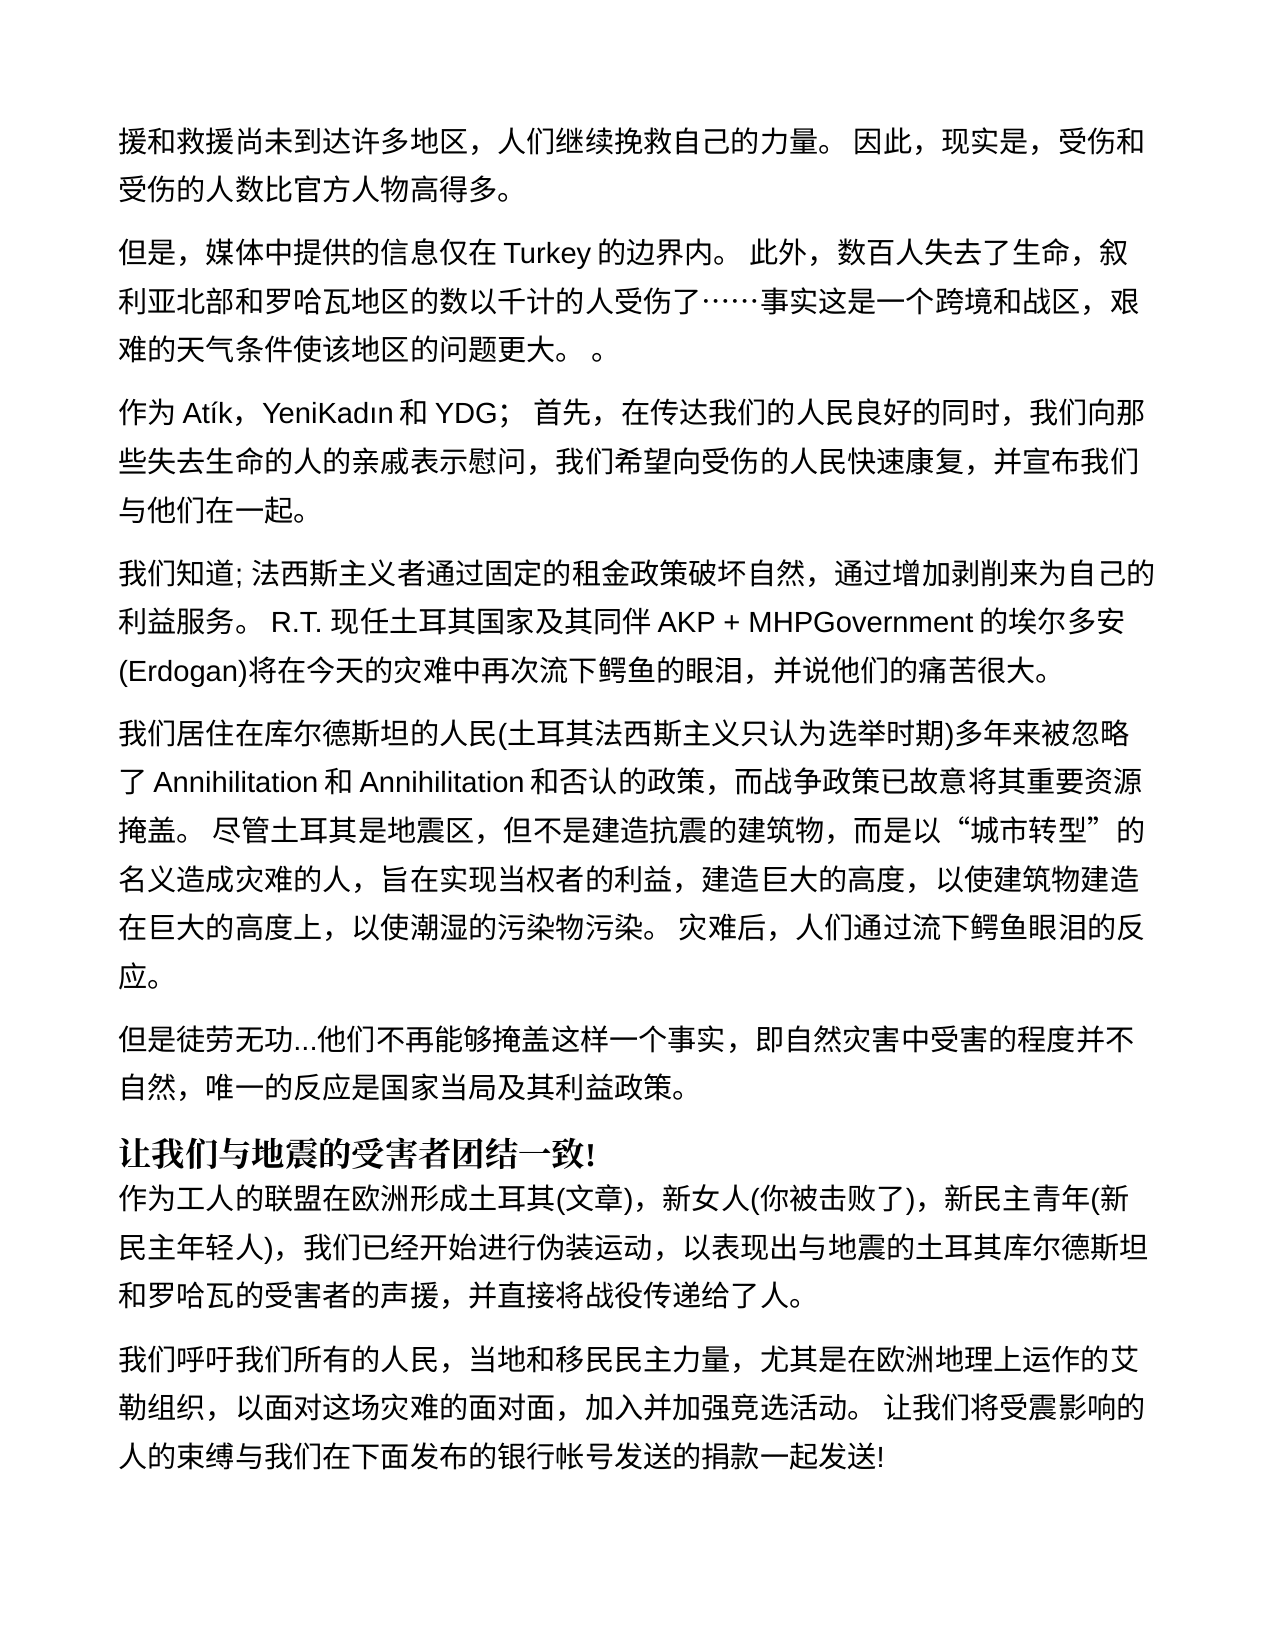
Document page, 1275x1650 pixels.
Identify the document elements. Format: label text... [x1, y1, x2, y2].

subtitle 让我们与地震的受害者团结一致! [118, 1128, 1157, 1176]
text 作为Atík，YeniKadın和YDG； 首先，在传达我们的人民良好的同时，我们向那些失去生命的人的亲戚表示慰问，我们希望向受伤的人民快速康复，并宣布我们与他们在一起。 [118, 390, 1157, 529]
text 作为工人的联盟在欧洲形成土耳其(文章)，新女人(你被击败了)，新民主青年(新民主年轻人)，我们已经开始进行伪装运动，以表现出与地震的土耳其库尔德斯坦和罗哈瓦的受害者的声援，并直接将战役传递给了人。 [118, 1176, 1157, 1315]
text 但是，媒体中提供的信息仅在Turkey的边界内。 此外，数百人失去了生命，叙利亚北部和罗哈瓦地区的数以千计的人受伤了……事实这是一个跨境和战区，艰难的天气条件使该地区的问题更大。 。 [118, 230, 1157, 369]
text 但是徒劳无功...他们不再能够掩盖这样一个事实，即自然灾害中受害的程度并不自然，唯一的反应是国家当局及其利益政策。 [118, 1016, 1157, 1107]
text 2月6日星期一上午，在MaraşAnound的Pazarcık区袭击的7.7级地震在Maraş中得到了Maraş的感觉，以及Asmalatya，Mardin，Mardin，Bingöl，Elazığ，Siirt，Siirt，Sift，Sift，Sift，sivas，van，van，van，van，van，bith，bitlis，bitlis，hakkkari，adana，adana，adana，adana，adana，adana，adana，adana，adana，adana，adana，adana，adana，adana，adana，ada ，Osmaniye，蝙蝠侠，Urfa，Kilis，Diyarbakır，Antep，Hatay，北部叙利亚Rojava省。 地震造成了广泛的损害和生命损失。根据最新的官方声明，仅在土耳其库尔德斯坦地区，成千上万的人失去了尸体，而大约有6,000人被欺骗。 除了破坏许多房屋外，建筑物，机场和道路也受到了严重破坏，并且随着冬季条件的影响，救援工作甚至变得越来越多。 此外，随着余震的继续，新的地震令人震惊，瓦砾下仍然有很多人。 救援和救援尚未到达许多地区，人们继续挽救自己的力量。 因此，现实是，受伤和受伤的人数比官方人物高得多。 [118, 118, 1157, 209]
text 我们知道; 法西斯主义者通过固定的租金政策破坏自然，通过增加剥削来为自己的利益服务。 R.T. 现任土耳其国家及其同伴AKP + MHPGovernment的埃尔多安(Erdogan)将在今天的灾难中再次流下鳄鱼的眼泪，并说他们的痛苦很大。 [118, 550, 1157, 689]
text 我们居住在库尔德斯坦的人民(土耳其法西斯主义只认为选举时期)多年来被忽略了Annihilitation和Annihilitation和否认的政策，而战争政策已故意将其重要资源掩盖。 尽管土耳其是地震区，但不是建造抗震的建筑物，而是以“城市转型”的名义造成灾难的人，旨在实现当权者的利益，建造巨大的高度，以使建筑物建造在巨大的高度上，以使潮湿的污染物污染。 灾难后，人们通过流下鳄鱼眼泪的反应。 [118, 710, 1157, 995]
text 我们呼吁我们所有的人民，当地和移民民主力量，尤其是在欧洲地理上运作的艾勒组织，以面对这场灾难的面对面，加入并加强竞选活动。 让我们将受震影响的人的束缚与我们在下面发布的银行帐号发送的捐款一起发送! [118, 1336, 1157, 1475]
